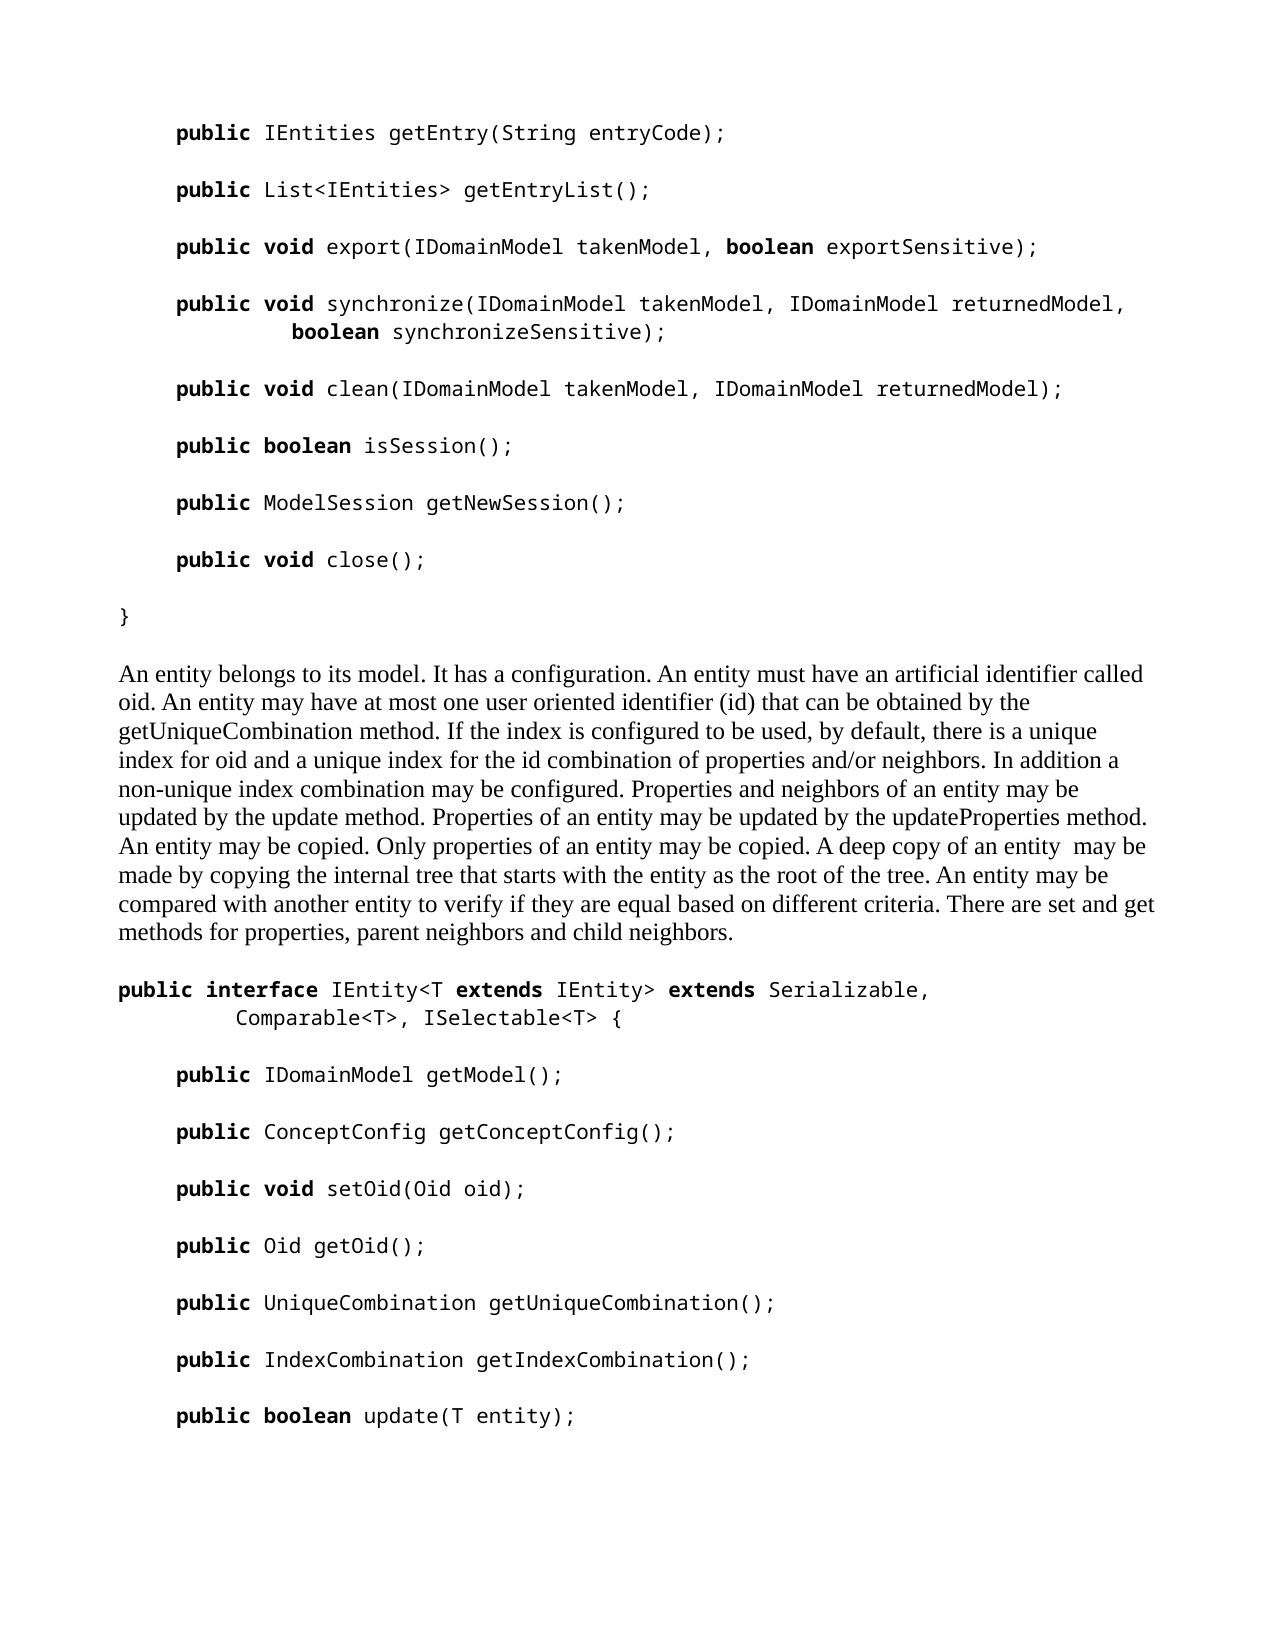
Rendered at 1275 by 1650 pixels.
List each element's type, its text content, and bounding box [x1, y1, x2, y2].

text public boolean update(T entity); [118, 1402, 1157, 1430]
text public ModelSession getNewSession(); [118, 488, 1157, 516]
text } [118, 602, 1157, 630]
text public void synchronize(IDomainModel takenModel, IDomainModel returnedModel, [118, 289, 1157, 317]
text public void close(); [118, 545, 1157, 573]
text An entity belongs to its model. It has a configuration. An entity must have an artificial identifier called oid. An entity may have at most one user oriented identifier (id) that can be obtained by the getUniqueCombination method. If the index is configured to be used, by default, there is a unique index for oid and a unique index for the id combination of properties and/or neighbors. In addition a non-unique index combination may be configured. Properties and neighbors of an entity may be updated by the update method. Properties of an entity may be updated by the updateProperties method. An entity may be copied. Only properties of an entity may be copied. A deep copy of an entity may be made by copying the internal tree that starts with the entity as the root of the tree. An entity may be compared with another entity to verify if they are equal based on different criteria. There are set and get methods for properties, parent neighbors and child neighbors. [118, 659, 1157, 946]
text boolean synchronizeSensitive); [118, 317, 1157, 346]
text public boolean isSession(); [118, 431, 1157, 459]
text public Oid getOid(); [118, 1231, 1157, 1259]
text public IEntities getEntry(String entryCode); [118, 118, 1157, 147]
text public List<IEntities> getEntryList(); [118, 175, 1157, 203]
text public void export(IDomainModel takenModel, boolean exportSensitive); [118, 232, 1157, 260]
text public interface IEntity<T extends IEntity> extends Serializable, [118, 975, 1157, 1003]
text public IndexCombination getIndexCombination(); [118, 1345, 1157, 1373]
text public IDomainModel getModel(); [118, 1060, 1157, 1089]
text public ConceptConfig getConceptConfig(); [118, 1117, 1157, 1146]
text Comparable<T>, ISelectable<T> { [118, 1003, 1157, 1032]
text public void setOid(Oid oid); [118, 1174, 1157, 1202]
text public UniqueCombination getUniqueCombination(); [118, 1288, 1157, 1316]
text public void clean(IDomainModel takenModel, IDomainModel returnedModel); [118, 374, 1157, 402]
